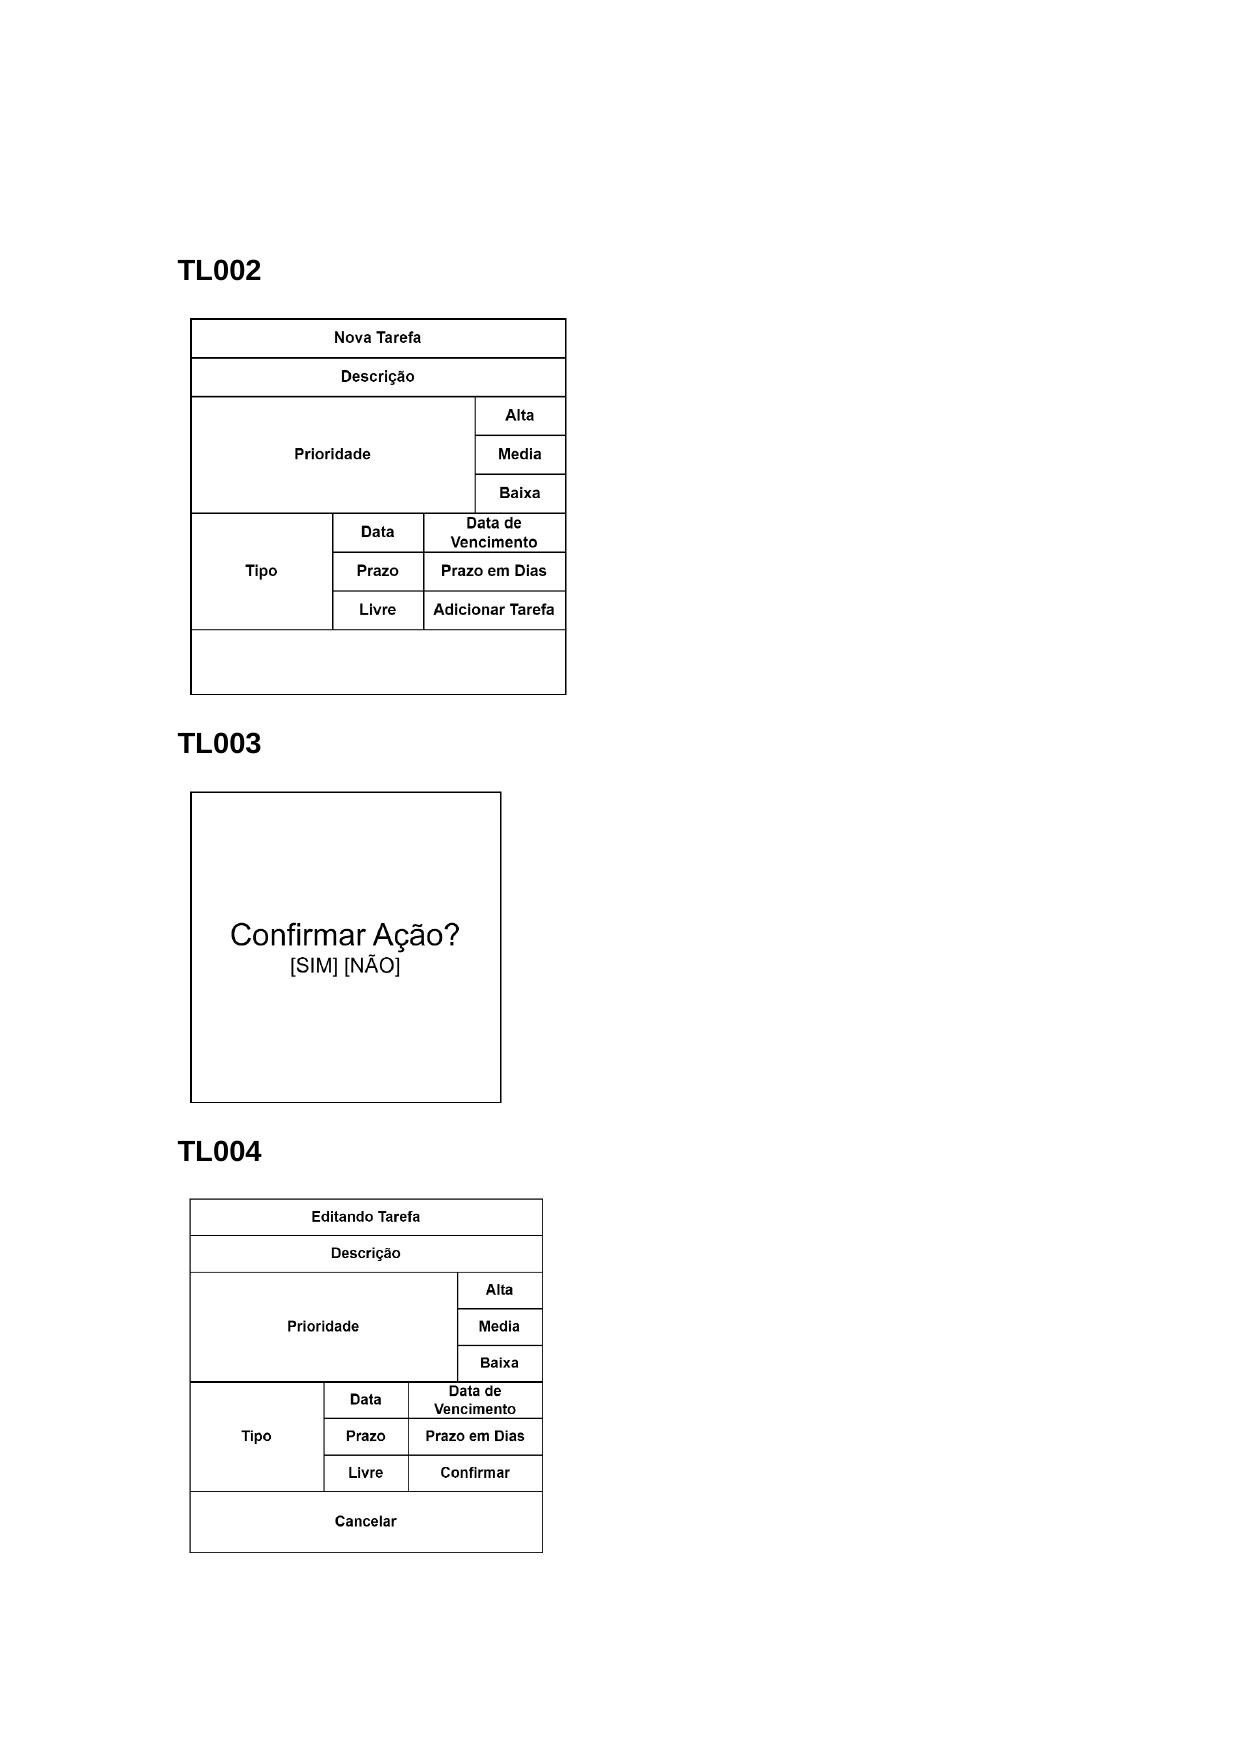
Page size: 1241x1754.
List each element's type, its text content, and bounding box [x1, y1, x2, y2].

picture [177, 306, 579, 708]
text TL003 [177, 726, 1063, 759]
picture [177, 778, 514, 1116]
picture [177, 1186, 555, 1565]
text TL002 [177, 253, 1063, 287]
text TL004 [177, 1134, 1063, 1167]
